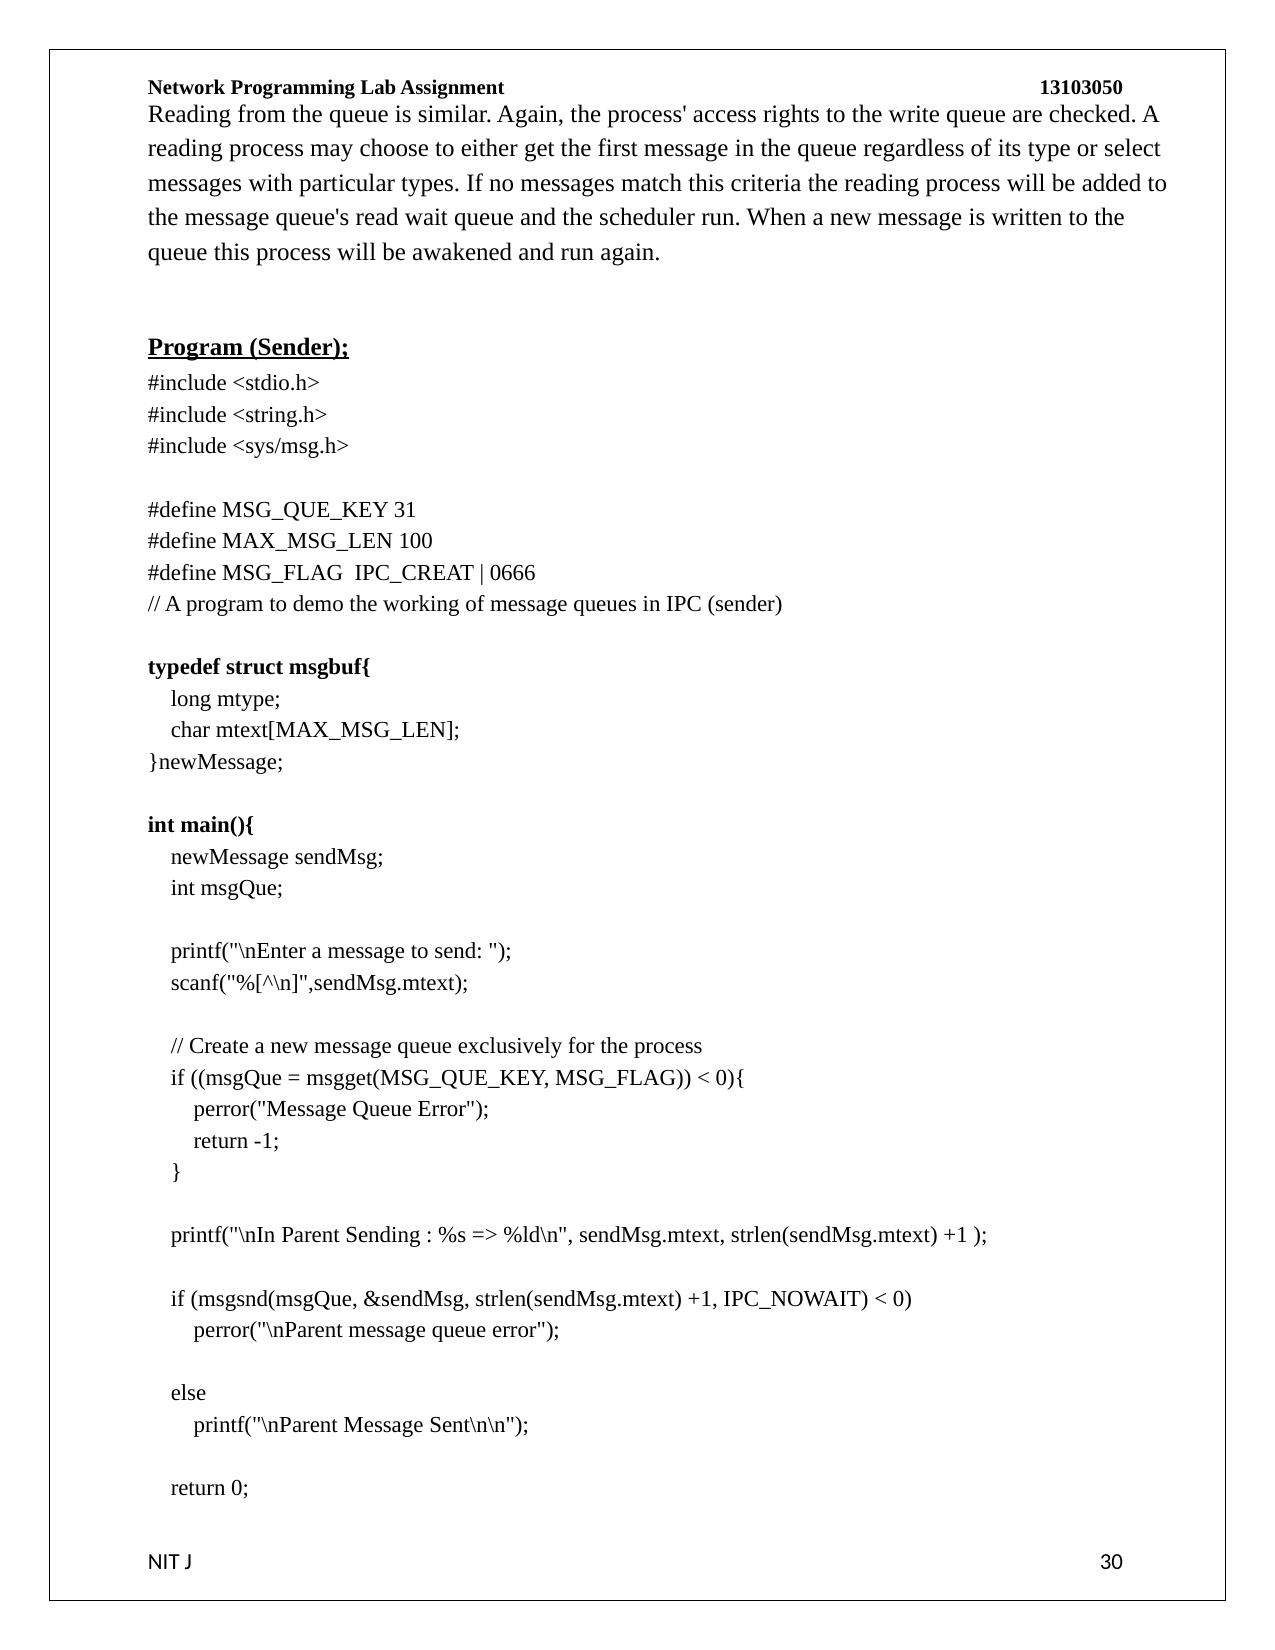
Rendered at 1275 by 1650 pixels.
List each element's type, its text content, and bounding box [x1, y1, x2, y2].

text Program (Sender); [148, 332, 1169, 361]
text perror("Message Queue Error"); [148, 1095, 1169, 1122]
text // A program to demo the working of message queues in IPC (sender) [148, 590, 1169, 617]
text }newMessage; [148, 748, 1169, 774]
text printf("\nIn Parent Sending : %s => %ld\n", sendMsg.mtext, strlen(sendMsg.mtext) +1 ); [148, 1222, 1169, 1248]
text #define MAX_MSG_LEN 100 [148, 527, 1169, 553]
text else [148, 1379, 1169, 1406]
text int msgQue; [148, 874, 1169, 901]
text #define MSG_QUE_KEY 31 [148, 496, 1169, 522]
text #include <string.h> [148, 401, 1169, 427]
text return -1; [148, 1127, 1169, 1153]
text char mtext[MAX_MSG_LEN]; [148, 717, 1169, 743]
text // Create a new message queue exclusively for the process [148, 1032, 1169, 1058]
text return 0; [148, 1474, 1169, 1500]
text scanf("%[^\n]",sendMsg.mtext); [148, 969, 1169, 995]
text #define MSG_FLAG IPC_CREAT | 0666 [148, 559, 1169, 585]
text newMessage sendMsg; [148, 843, 1169, 869]
text int main(){ [148, 811, 1169, 838]
text printf("\nParent Message Sent\n\n"); [148, 1411, 1169, 1437]
text Reading from the queue is similar. Again, the process' access rights to the write queue are checked. A reading process may choose to either get the first message in the queue regardless of its type or select messages with particular types. If no messages match this criteria the reading process will be added to the message queue's read wait queue and the scheduler run. When a new message is written to the queue this process will be awakened and run again. [148, 99, 1169, 266]
text if ((msgQue = msgget(MSG_QUE_KEY, MSG_FLAG)) < 0){ [148, 1064, 1169, 1090]
text if (msgsnd(msgQue, &sendMsg, strlen(sendMsg.mtext) +1, IPC_NOWAIT) < 0) [148, 1285, 1169, 1311]
text perror("\nParent message queue error"); [148, 1316, 1169, 1343]
text typedef struct msgbuf{ [148, 653, 1169, 680]
text } [148, 1158, 1169, 1185]
text #include <stdio.h> [148, 369, 1169, 396]
text long mtype; [148, 685, 1169, 711]
text #include <sys/msg.h> [148, 432, 1169, 459]
text printf("\nEnter a message to send: "); [148, 937, 1169, 964]
